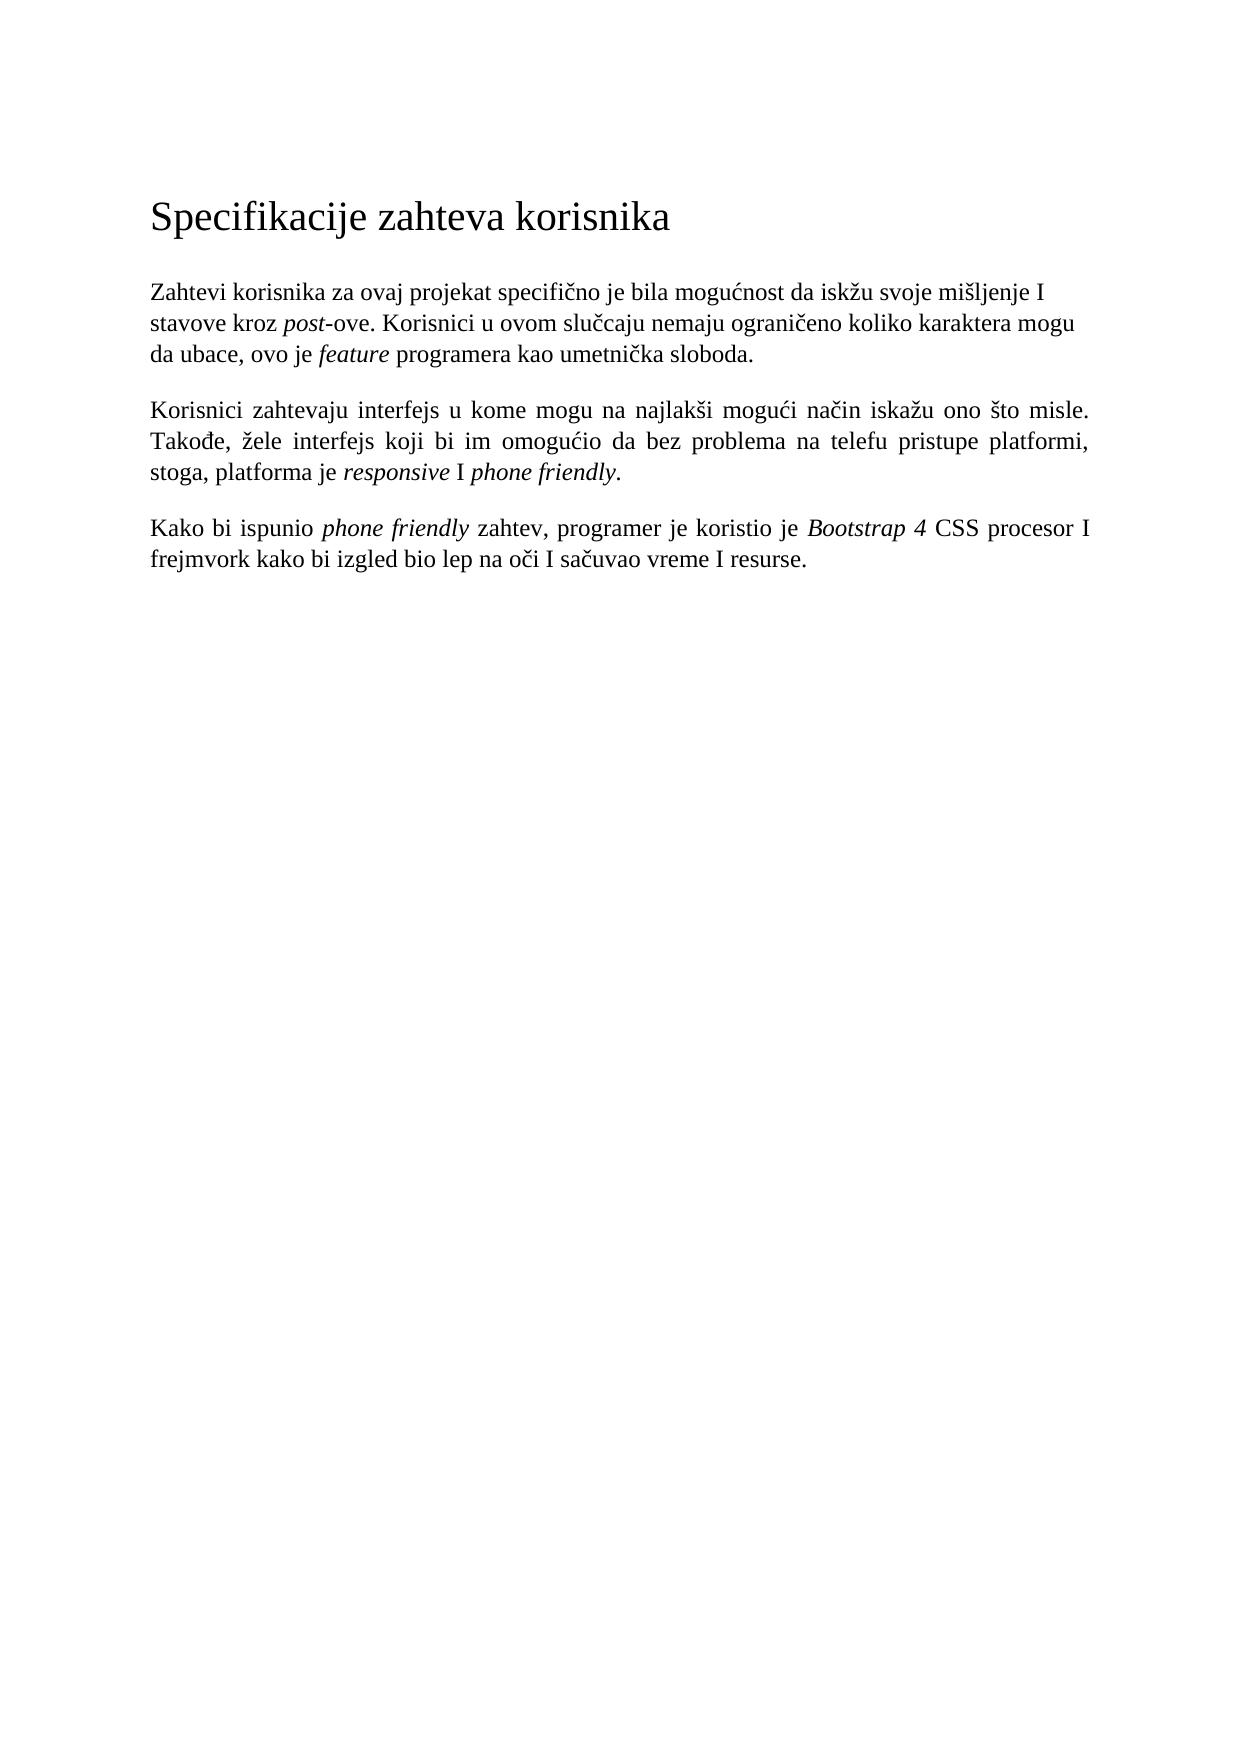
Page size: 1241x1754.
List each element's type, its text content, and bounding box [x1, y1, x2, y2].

subtitle Specifikacije zahteva korisnika [150, 192, 1090, 239]
text Korisnici zahtevaju interfejs u kome mogu na najlakši mogući način iskažu ono što misle. Takođe, žele interfejs koji bi im omogućio da bez problema na telefu pristupe platformi, stoga, platforma je responsive I phone friendly. [150, 395, 1090, 486]
text Zahtevi korisnika za ovaj projekat specifično je bila mogućnost da iskžu svoje mišljenje I stavove kroz post-ove. Korisnici u ovom slučcaju nemaju ograničeno koliko karaktera mogu da ubace, ovo je feature programera kao umetnička sloboda. [150, 277, 1090, 368]
text Kako bi ispunio phone friendly zahtev, programer je koristio je Bootstrap 4 CSS procesor I frejmvork kako bi izgled bio lep na oči I sačuvao vreme I resurse. [150, 513, 1090, 573]
